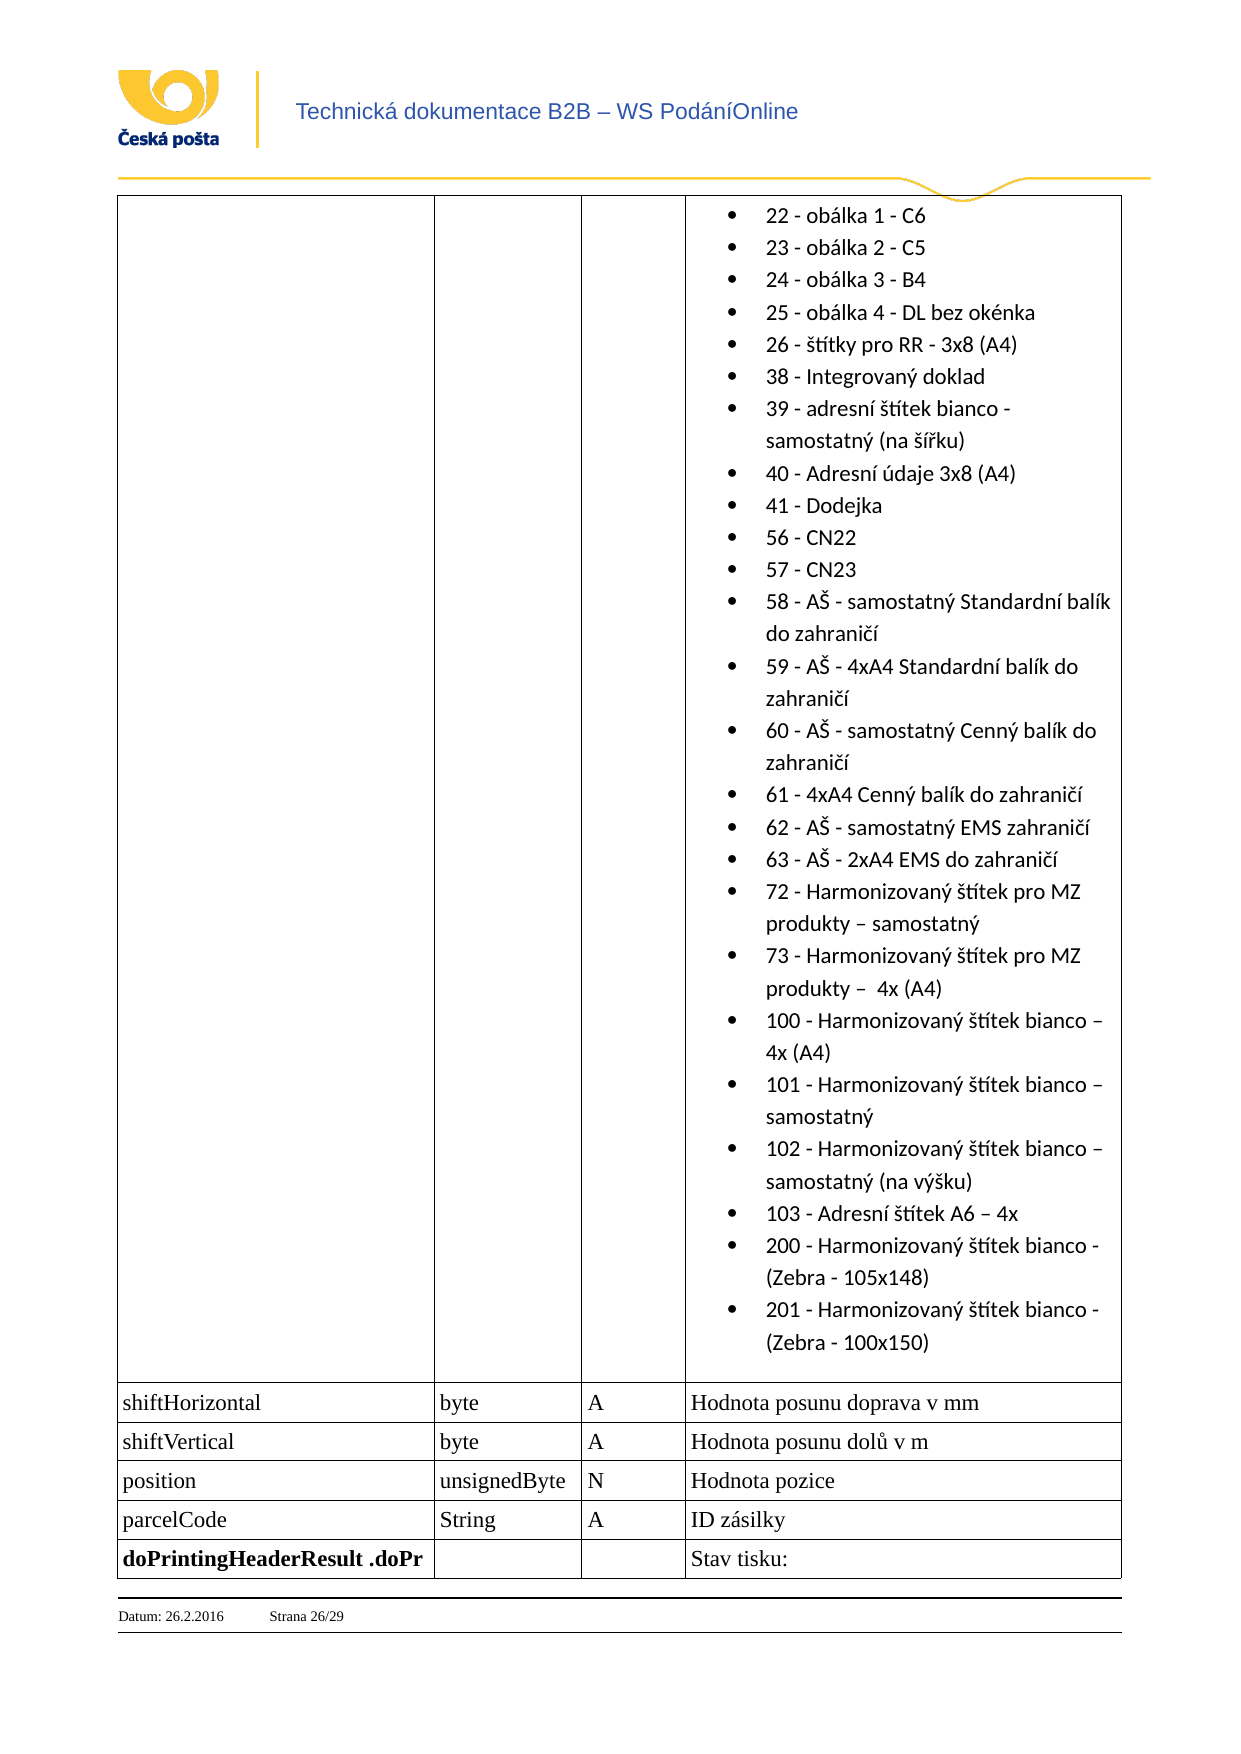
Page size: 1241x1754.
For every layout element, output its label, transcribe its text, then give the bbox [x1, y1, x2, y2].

table_cell [435, 196, 581, 1382]
table_cell Stav tisku: 1 - OK - Data parametrů zpracování v pořádku 2 - INTERNALL_ERROR - Jiná chyba systému 100 - INVALID_PARCEL_CODE - Neplatné ID zásilky 378 - INVALID_PREFIX_COMBINATION - Zásilka je chybně přiřazena k id tiskové šablony 379 - PARCEL_DOES_NOT_MEET_THE_REQUIREMENTS_FORM - Parametry zásilky nesplňují podmínky požadovaného formuláře 380 - NO_CONTRACT_SERVICE_RETURN_RECEIPT - K formuláři není sjednána smlouva ke službě Dodejka [686, 1540, 1121, 1578]
table_cell A [582, 1423, 685, 1460]
table_cell A [582, 1501, 685, 1538]
table_cell ID zásilky [686, 1501, 1121, 1538]
table_cell byte [435, 1383, 581, 1421]
table_cell position [118, 1461, 434, 1499]
table_cell parcelCode [118, 1501, 434, 1538]
table_cell [435, 1540, 581, 1578]
table_cell N [582, 1461, 685, 1499]
table_cell Hodnota posunu dolů v m [686, 1423, 1121, 1460]
picture [118, 70, 219, 148]
table_cell Hodnota pozice [686, 1461, 1121, 1499]
table_cell [582, 1540, 685, 1578]
table_cell shiftVertical [118, 1423, 434, 1460]
table_cell ID formuláře 7 - adresní štítek (alonž) - samostatný 8 - adresní štítek (alonž) + dobírková poukázka A 10 - poštovní dobírková poukázka A - samostatná 11 - poštovní dobírková poukázka A - 3x (A4) 12 - Poštovní dobírková poukázka C 13 - Dobírková složenka ČSOB 20 - adresní štítek bianco - 4x (A4) 21 - adresní štítek bianco - samostatný 22 - obálka 1 - C6 23 - obálka 2 - C5 24 - obálka 3 - B4 25 - obálka 4 - DL bez okénka 26 - štítky pro RR - 3x8 (A4) 38 - Integrovaný doklad 39 - adresní štítek bianco - samostatný (na šířku) 40 - Adresní údaje 3x8 (A4) 41 - Dodejka 56 - CN22 57 - CN23 58 - AŠ - samostatný Standardní balík do zahraničí 59 - AŠ - 4xA4 Standardní balík do zahraničí 60 - AŠ - samostatný Cenný balík do zahraničí 61 - 4xA4 Cenný balík do zahraničí 62 - AŠ - samostatný EMS zahraničí 63 - AŠ - 2xA4 EMS do zahraničí 72 - Harmonizovaný štítek pro MZ produkty – samostatný 73 - Harmonizovaný štítek pro MZ produkty – 4x (A4) 100 - Harmonizovaný štítek bianco – 4x (A4) 101 - Harmonizovaný štítek bianco – samostatný 102 - Harmonizovaný štítek bianco – samostatný (na výšku) 103 - Adresní štítek A6 – 4x 200 - Harmonizovaný štítek bianco - (Zebra - 105x148) 201 - Harmonizovaný štítek bianco - (Zebra - 100x150) [686, 196, 1121, 1382]
table_cell doPrintingHeaderResult .doPr [118, 1540, 434, 1578]
table_cell shiftHorizontal [118, 1383, 434, 1421]
picture [255, 71, 261, 148]
picture [118, 177, 1151, 202]
table_cell [582, 196, 685, 1382]
table_cell unsignedByte [435, 1461, 581, 1499]
table_cell Hodnota posunu doprava v mm [686, 1383, 1121, 1421]
table_cell byte [435, 1423, 581, 1460]
table_cell String [435, 1501, 581, 1538]
table_cell [118, 196, 434, 1382]
table_cell A [582, 1383, 685, 1421]
